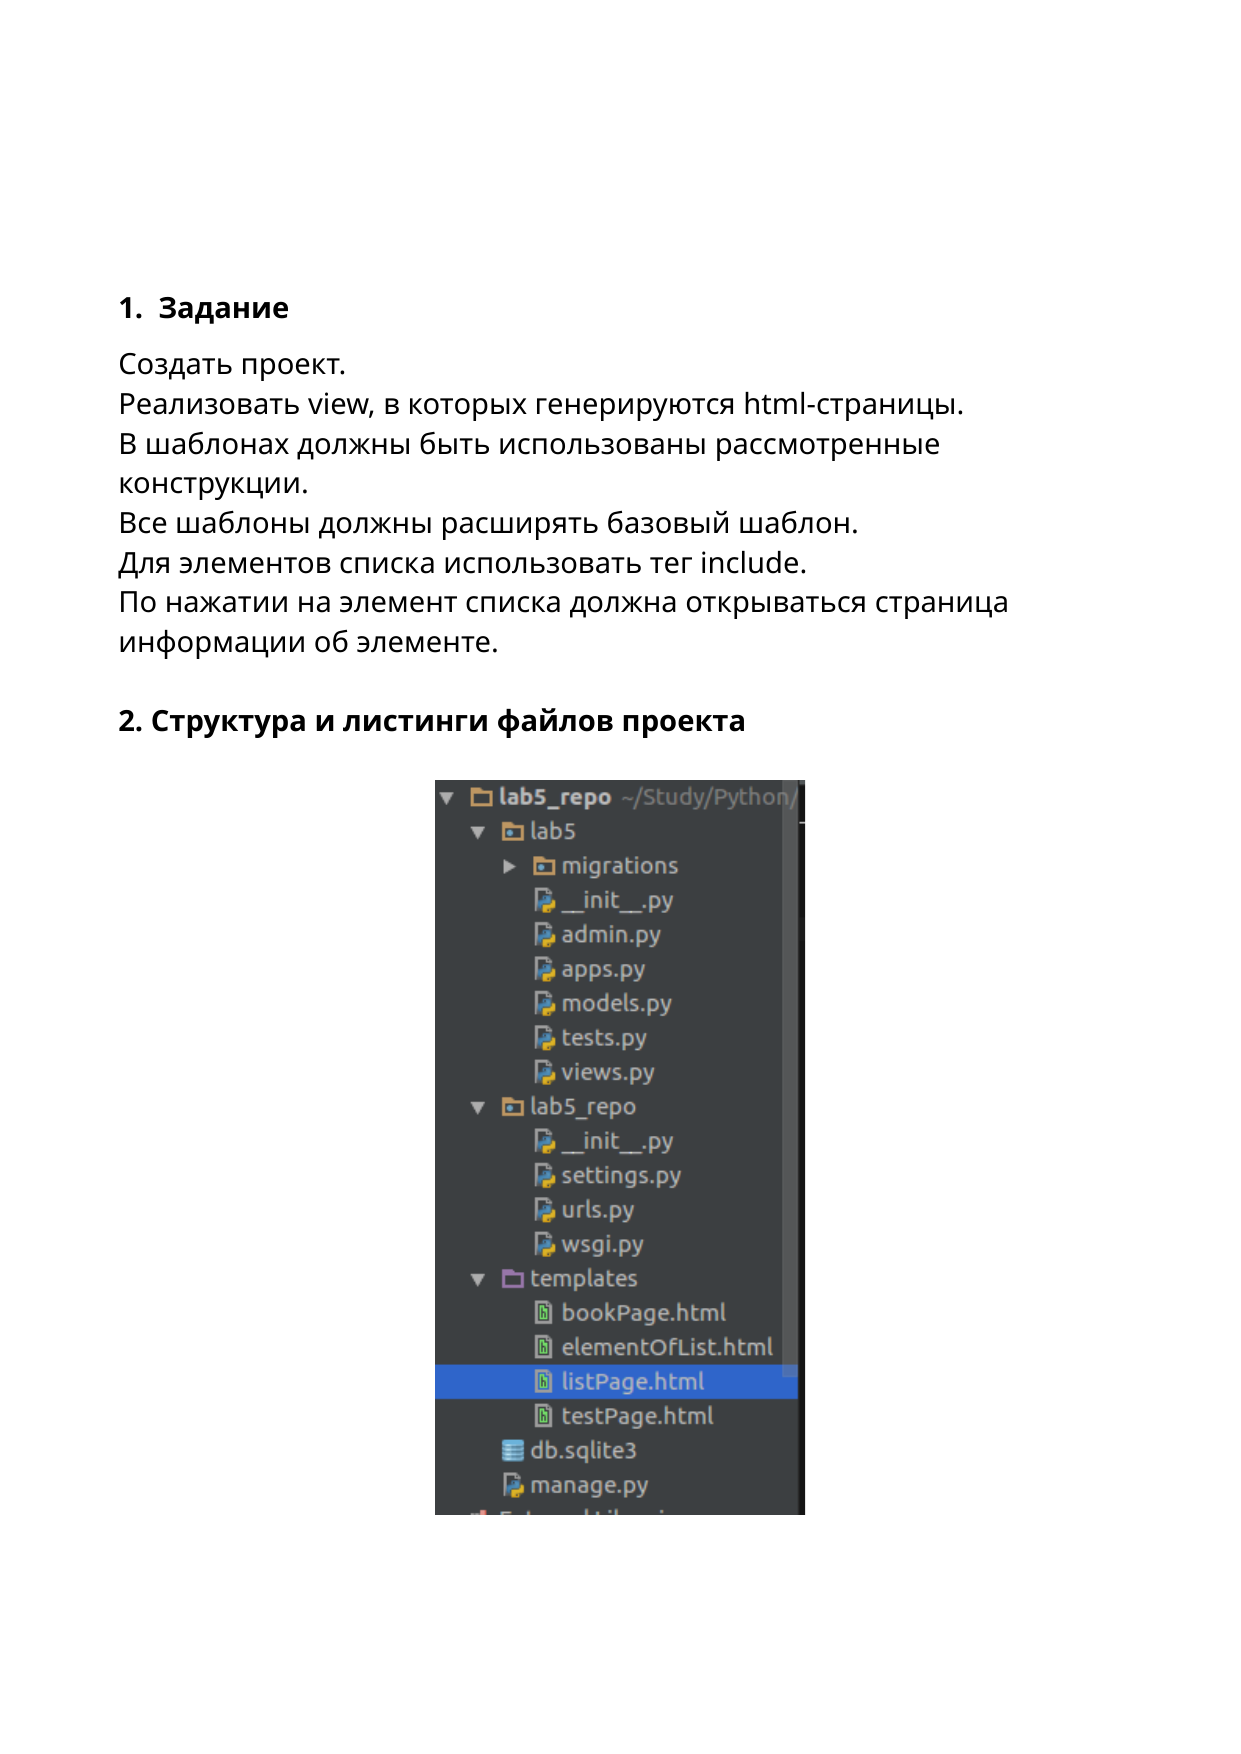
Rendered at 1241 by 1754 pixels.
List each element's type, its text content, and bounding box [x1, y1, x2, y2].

text 1. Задание [118, 287, 1122, 327]
text Для элементов списка использовать тег include. [118, 542, 1122, 582]
text По нажатии на элемент списка должна открываться страница информации об элементе. [118, 582, 1122, 661]
text В шаблонах должны быть использованы рассмотренные конструкции. [118, 423, 1122, 502]
picture [435, 780, 806, 1515]
text Создать проект. [118, 343, 1122, 383]
text Все шаблоны должны расширять базовый шаблон. [118, 502, 1122, 542]
text 2. Структура и листинги файлов проекта [118, 701, 1122, 740]
text Реализовать view, в которых генерируются html-страницы. [118, 383, 1122, 423]
